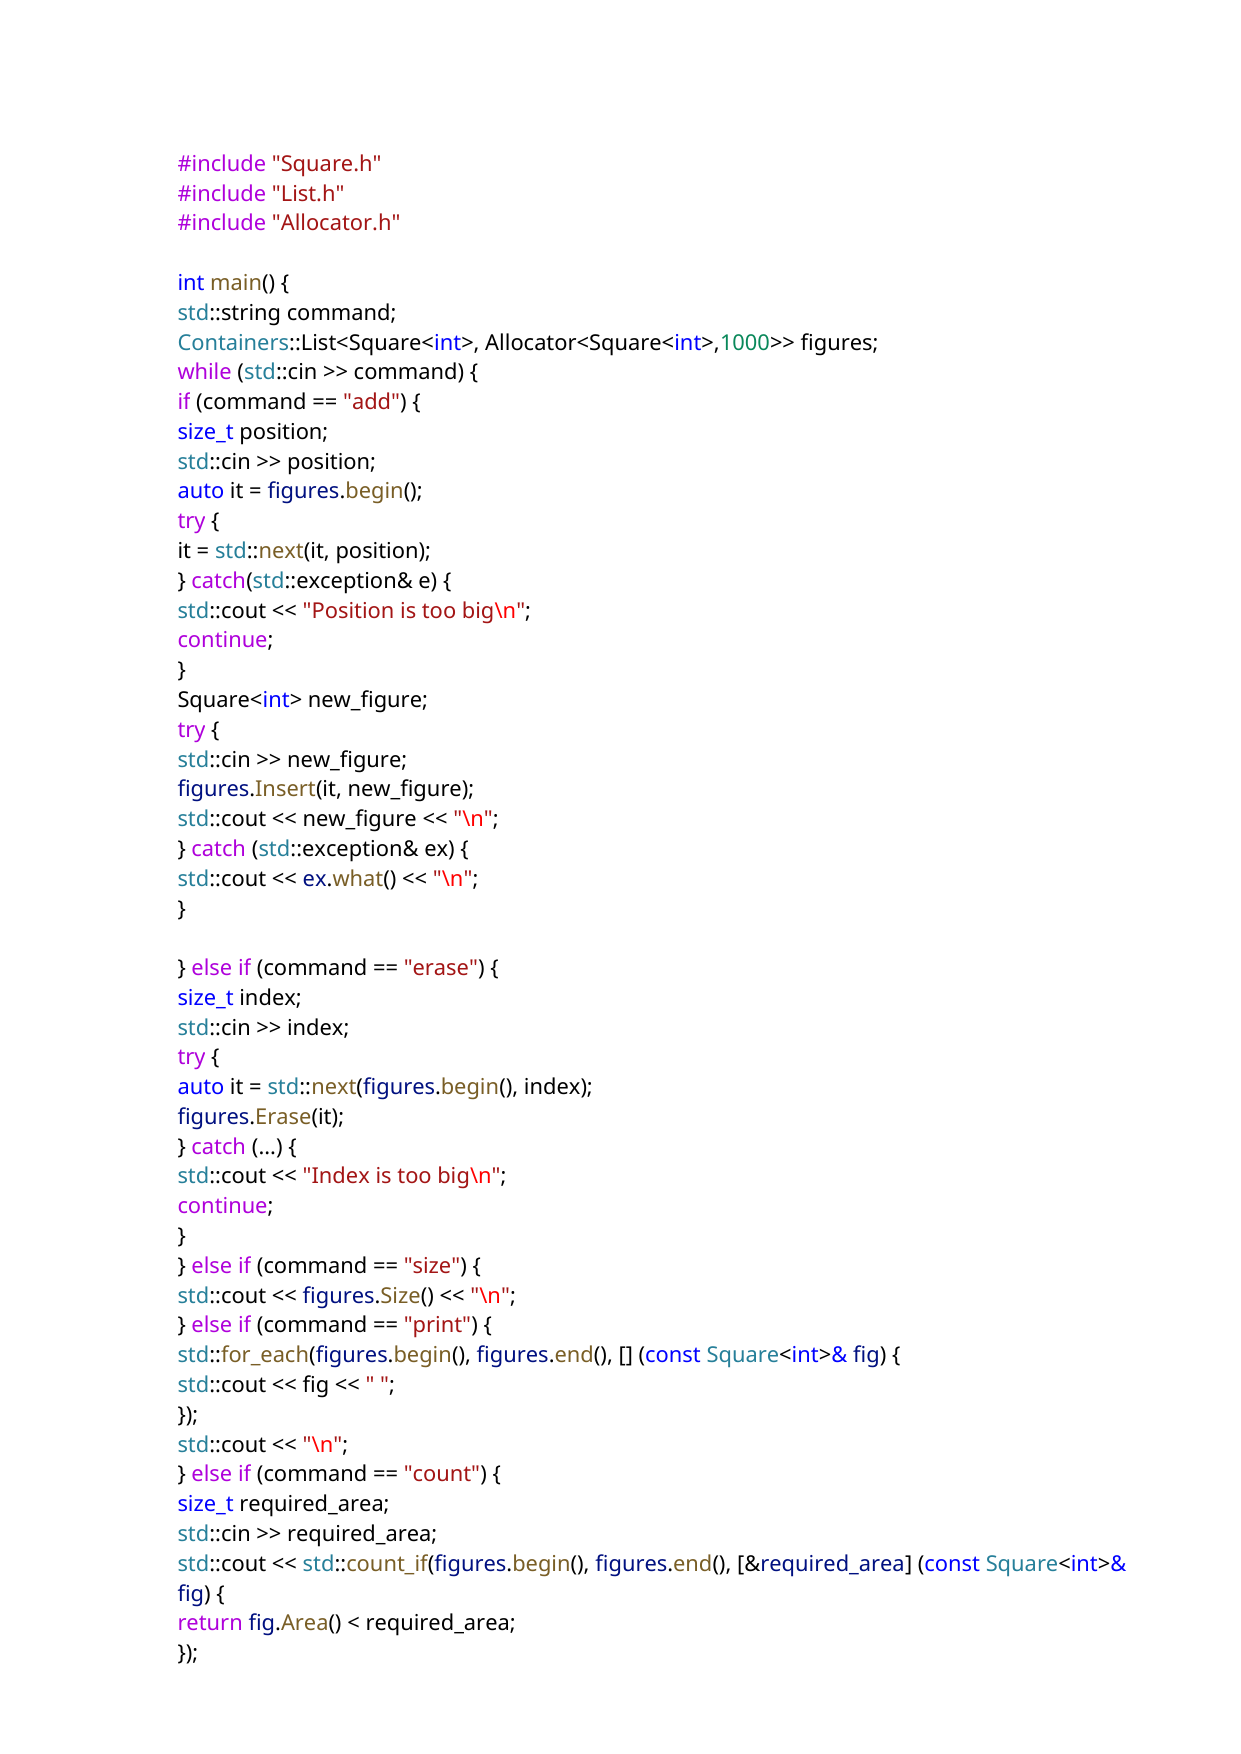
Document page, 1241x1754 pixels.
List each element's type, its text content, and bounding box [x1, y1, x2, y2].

text #include "List.h" [177, 178, 1152, 207]
text } else if (command == "print") { [177, 1309, 1152, 1339]
text Containers::List<Square<int>, Allocator<Square<int>,1000>> figures; [177, 326, 1152, 356]
text return fig.Area() < required_area; [177, 1607, 1152, 1637]
text if (command == "add") { [177, 386, 1152, 416]
text continue; [177, 1190, 1152, 1220]
text } catch(std::exception& e) { [177, 565, 1152, 594]
text #include "Allocator.h" [177, 207, 1152, 237]
text Square<int> new_figure; [177, 684, 1152, 714]
text std::cin >> new_figure; [177, 743, 1152, 773]
text continue; [177, 624, 1152, 654]
text size_t required_area; [177, 1488, 1152, 1518]
text }); [177, 1399, 1152, 1429]
text std::string command; [177, 297, 1152, 326]
text figures.Insert(it, new_figure); [177, 773, 1152, 803]
text } catch (std::exception& ex) { [177, 833, 1152, 863]
text std::cin >> index; [177, 1012, 1152, 1041]
text std::cout << new_figure << "\n"; [177, 803, 1152, 833]
text figures.Erase(it); [177, 1101, 1152, 1131]
text std::cout << fig << " "; [177, 1369, 1152, 1399]
text std::cout << ex.what() << "\n"; [177, 863, 1152, 892]
text }); [177, 1637, 1152, 1667]
text auto it = std::next(figures.begin(), index); [177, 1071, 1152, 1101]
text std::cout << "Index is too big\n"; [177, 1161, 1152, 1190]
text it = std::next(it, position); [177, 535, 1152, 565]
text try { [177, 714, 1152, 743]
text } [177, 892, 1152, 922]
text try { [177, 505, 1152, 535]
text } else if (command == "count") { [177, 1458, 1152, 1488]
text } [177, 654, 1152, 684]
text } [177, 1220, 1152, 1250]
text while (std::cin >> command) { [177, 356, 1152, 386]
text std::for_each(figures.begin(), figures.end(), [] (const Square<int>& fig) { [177, 1339, 1152, 1369]
text std::cin >> position; [177, 446, 1152, 475]
text std::cin >> required_area; [177, 1518, 1152, 1548]
text try { [177, 1041, 1152, 1071]
text std::cout << figures.Size() << "\n"; [177, 1280, 1152, 1309]
text } catch (...) { [177, 1131, 1152, 1161]
text } else if (command == "erase") { [177, 952, 1152, 982]
text size_t position; [177, 416, 1152, 446]
text size_t index; [177, 982, 1152, 1012]
text auto it = figures.begin(); [177, 475, 1152, 505]
text int main() { [177, 267, 1152, 297]
text std::cout << std::count_if(figures.begin(), figures.end(), [&required_area] (const Square<int>& fig) { [177, 1548, 1152, 1607]
text std::cout << "Position is too big\n"; [177, 594, 1152, 624]
text } else if (command == "size") { [177, 1250, 1152, 1280]
text std::cout << "\n"; [177, 1429, 1152, 1458]
text #include "Square.h" [177, 148, 1152, 178]
